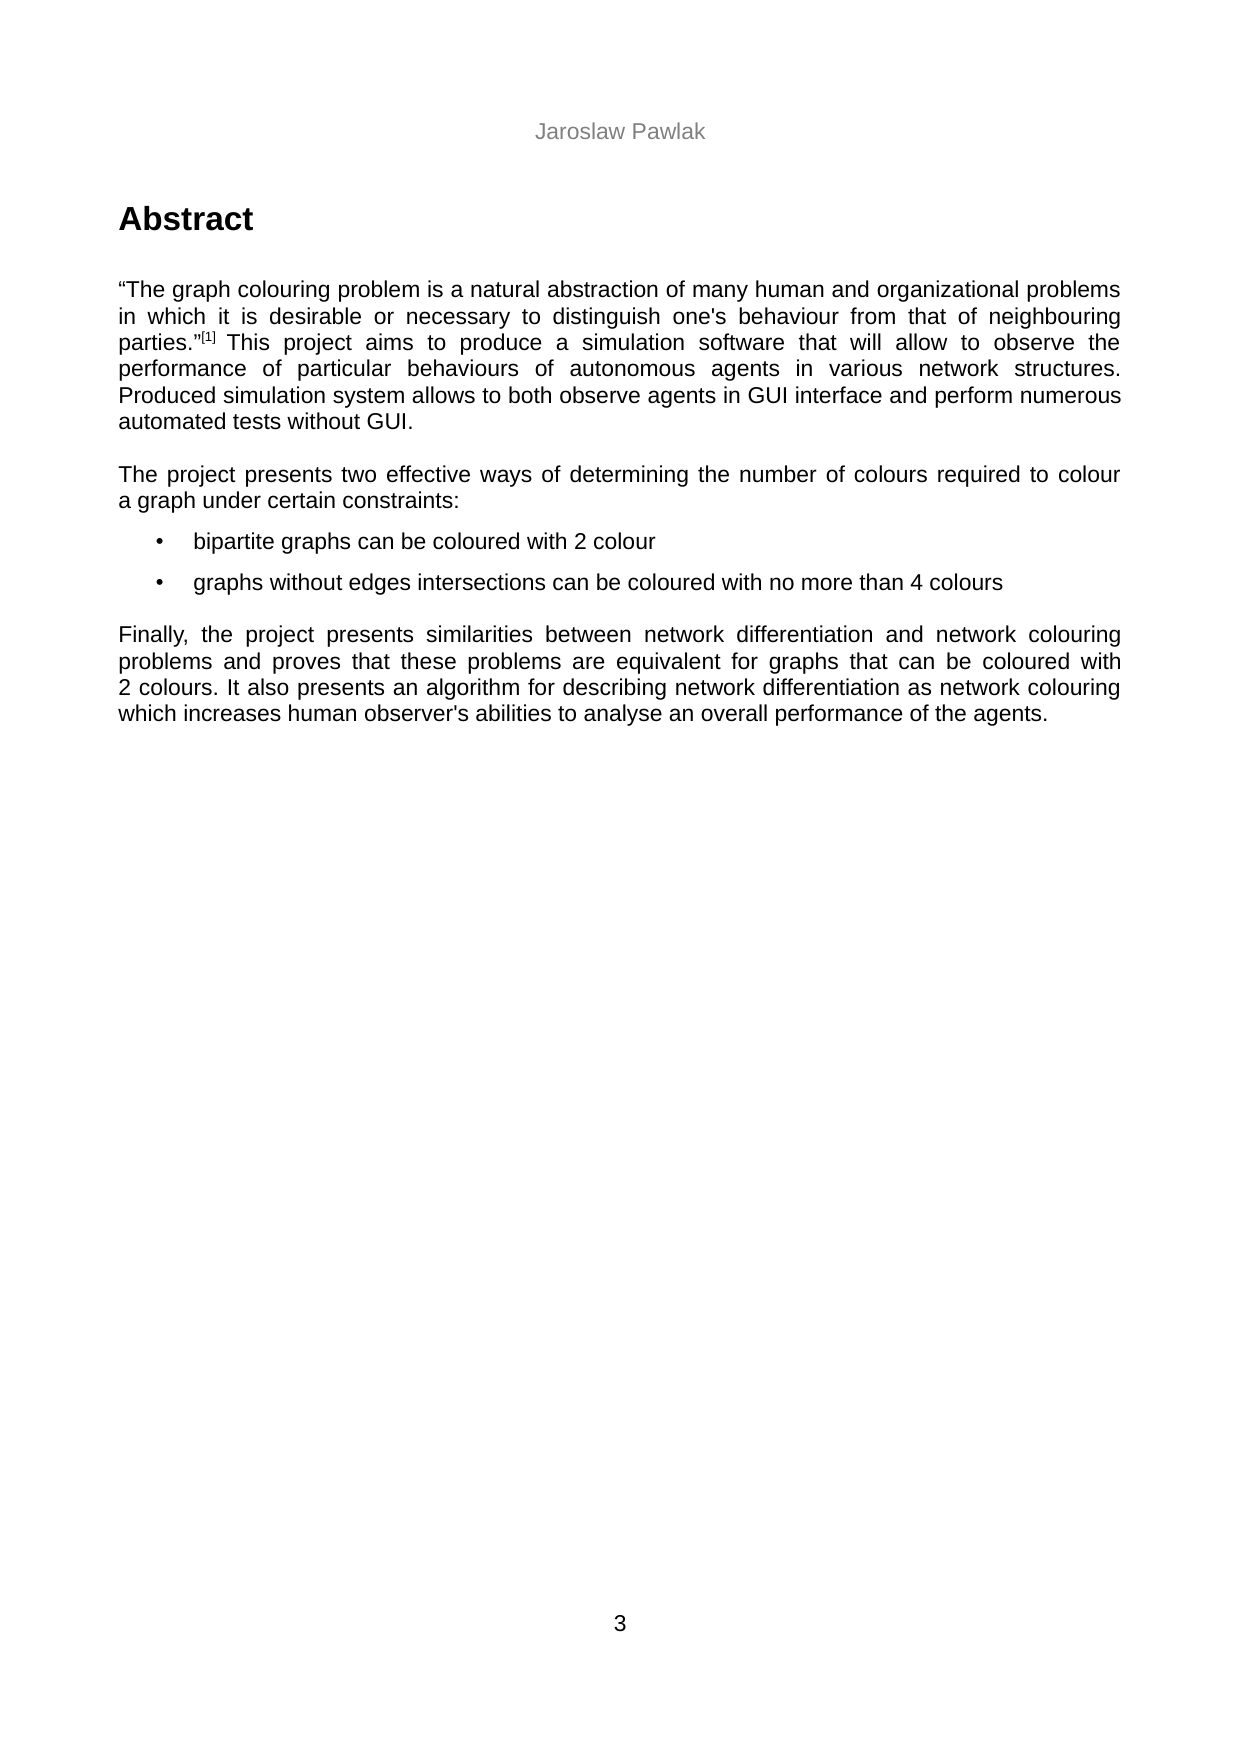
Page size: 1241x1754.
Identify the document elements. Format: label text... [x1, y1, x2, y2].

list bipartite graphs can be coloured with 2 colour [156, 528, 1122, 554]
subtitle Abstract [118, 199, 1122, 237]
text Finally, the project presents similarities between network differentiation and network colouring problems and proves that these problems are equivalent for graphs that can be coloured with 2 colours. It also presents an algorithm for describing network differentiation as network colouring which increases human observer's abilities to analyse an overall performance of the agents. [118, 621, 1122, 727]
text “The graph colouring problem is a natural abstraction of many human and organizational problems in which it is desirable or necessary to distinguish one's behaviour from that of neighbouring parties.”[1] This project aims to produce a simulation software that will allow to observe the performance of particular behaviours of autonomous agents in various network structures. Produced simulation system allows to both observe agents in GUI interface and perform numerous automated tests without GUI. [118, 276, 1122, 434]
list graphs without edges intersections can be coloured with no more than 4 colours [156, 568, 1122, 595]
text The project presents two effective ways of determining the number of colours required to colour a graph under certain constraints: [118, 461, 1122, 513]
